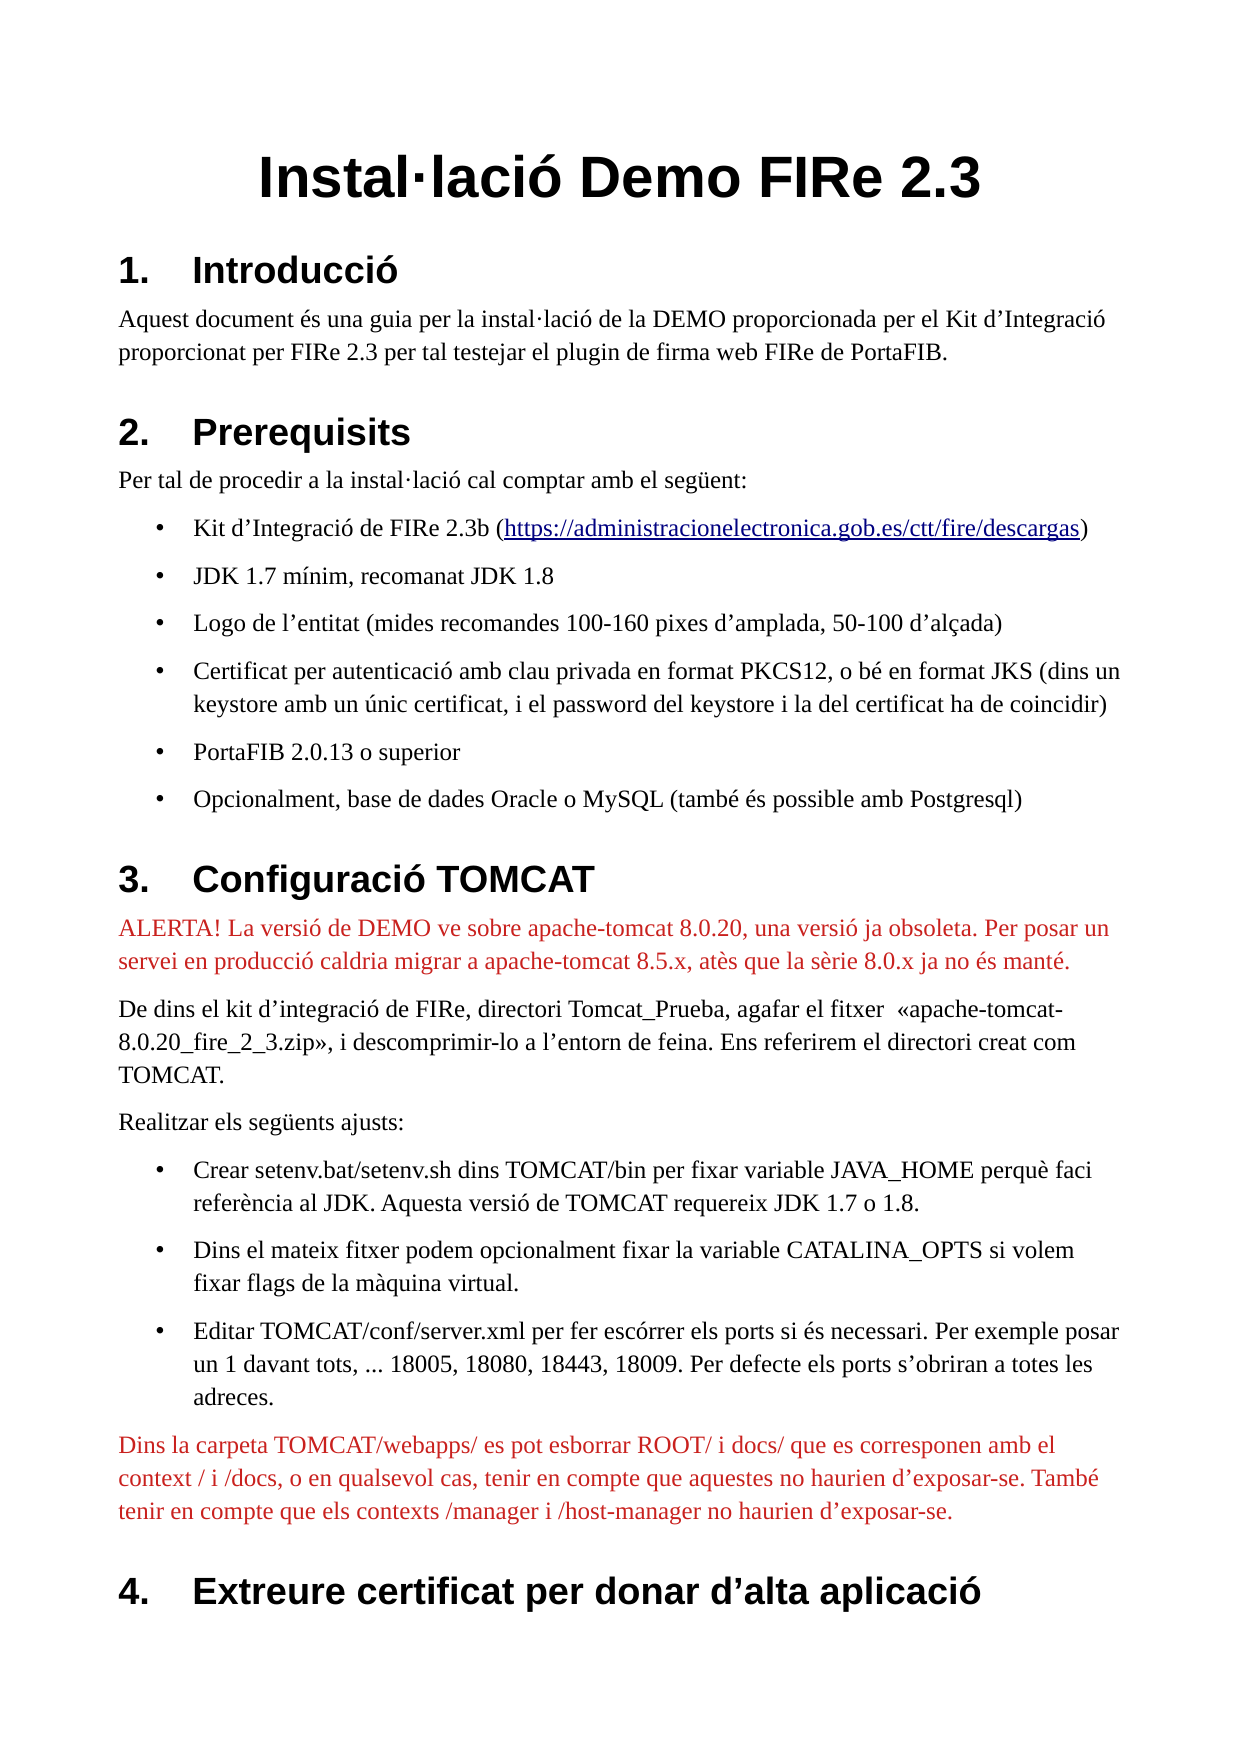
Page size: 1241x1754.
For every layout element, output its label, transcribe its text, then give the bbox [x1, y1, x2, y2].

list JDK 1.7 mínim, recomanat JDK 1.8 [156, 561, 1122, 589]
subtitle Prerequisits [118, 409, 1122, 453]
text Dins la carpeta TOMCAT/webapps/ es pot esborrar ROOT/ i docs/ que es corresponen amb el context / i /docs, o en qualsevol cas, tenir en compte que aquestes no haurien d’exposar-se. També tenir en compte que els contexts /manager i /host-manager no haurien d’exposar-se. [118, 1430, 1122, 1524]
list PortaFIB 2.0.13 o superior [156, 737, 1122, 765]
text Aquest document és una guia per la instal·lació de la DEMO proporcionada per el Kit d’Integració proporcionat per FIRe 2.3 per tal testejar el plugin de firma web FIRe de PortaFIB. [118, 304, 1122, 366]
title Instal·lació Demo FIRe 2.3 [118, 143, 1122, 210]
subtitle Extreure certificat per donar d’alta aplicació [118, 1568, 1122, 1612]
subtitle Introducció [118, 248, 1122, 291]
list Editar TOMCAT/conf/server.xml per fer escórrer els ports si és necessari. Per exemple posar un 1 davant tots, ... 18005, 18080, 18443, 18009. Per defecte els ports s’obriran a totes les adreces. [156, 1316, 1122, 1411]
text Realitzar els següents ajusts: [118, 1107, 1122, 1136]
text Per tal de procedir a la instal·lació cal comptar amb el següent: [118, 466, 1122, 494]
subtitle Configuració TOMCAT [118, 857, 1122, 901]
list Kit d’Integració de FIRe 2.3b (https://administracionelectronica.gob.es/ctt/fire/descargas) [156, 513, 1122, 542]
list Logo de l’entitat (mides recomandes 100-160 pixes d’amplada, 50-100 d’alçada) [156, 608, 1122, 637]
list Crear setenv.bat/setenv.sh dins TOMCAT/bin per fixar variable JAVA_HOME perquè faci referència al JDK. Aquesta versió de TOMCAT requereix JDK 1.7 o 1.8. [156, 1155, 1122, 1217]
text ALERTA! La versió de DEMO ve sobre apache-tomcat 8.0.20, una versió ja obsoleta. Per posar un servei en producció caldria migrar a apache-tomcat 8.5.x, atès que la sèrie 8.0.x ja no és manté. [118, 913, 1122, 975]
list Certificat per autenticació amb clau privada en format PKCS12, o bé en format JKS (dins un keystore amb un únic certificat, i el password del keystore i la del certificat ha de coincidir) [156, 656, 1122, 718]
list Dins el mateix fitxer podem opcionalment fixar la variable CATALINA_OPTS si volem fixar flags de la màquina virtual. [156, 1236, 1122, 1297]
text De dins el kit d’integració de FIRe, directori Tomcat_Prueba, agafar el fitxer «apache-tomcat-8.0.20_fire_2_3.zip», i descomprimir-lo a l’entorn de feina. Ens referirem el directori creat com TOMCAT. [118, 994, 1122, 1088]
list Opcionalment, base de dades Oracle o MySQL (també és possible amb Postgresql) [156, 784, 1122, 813]
